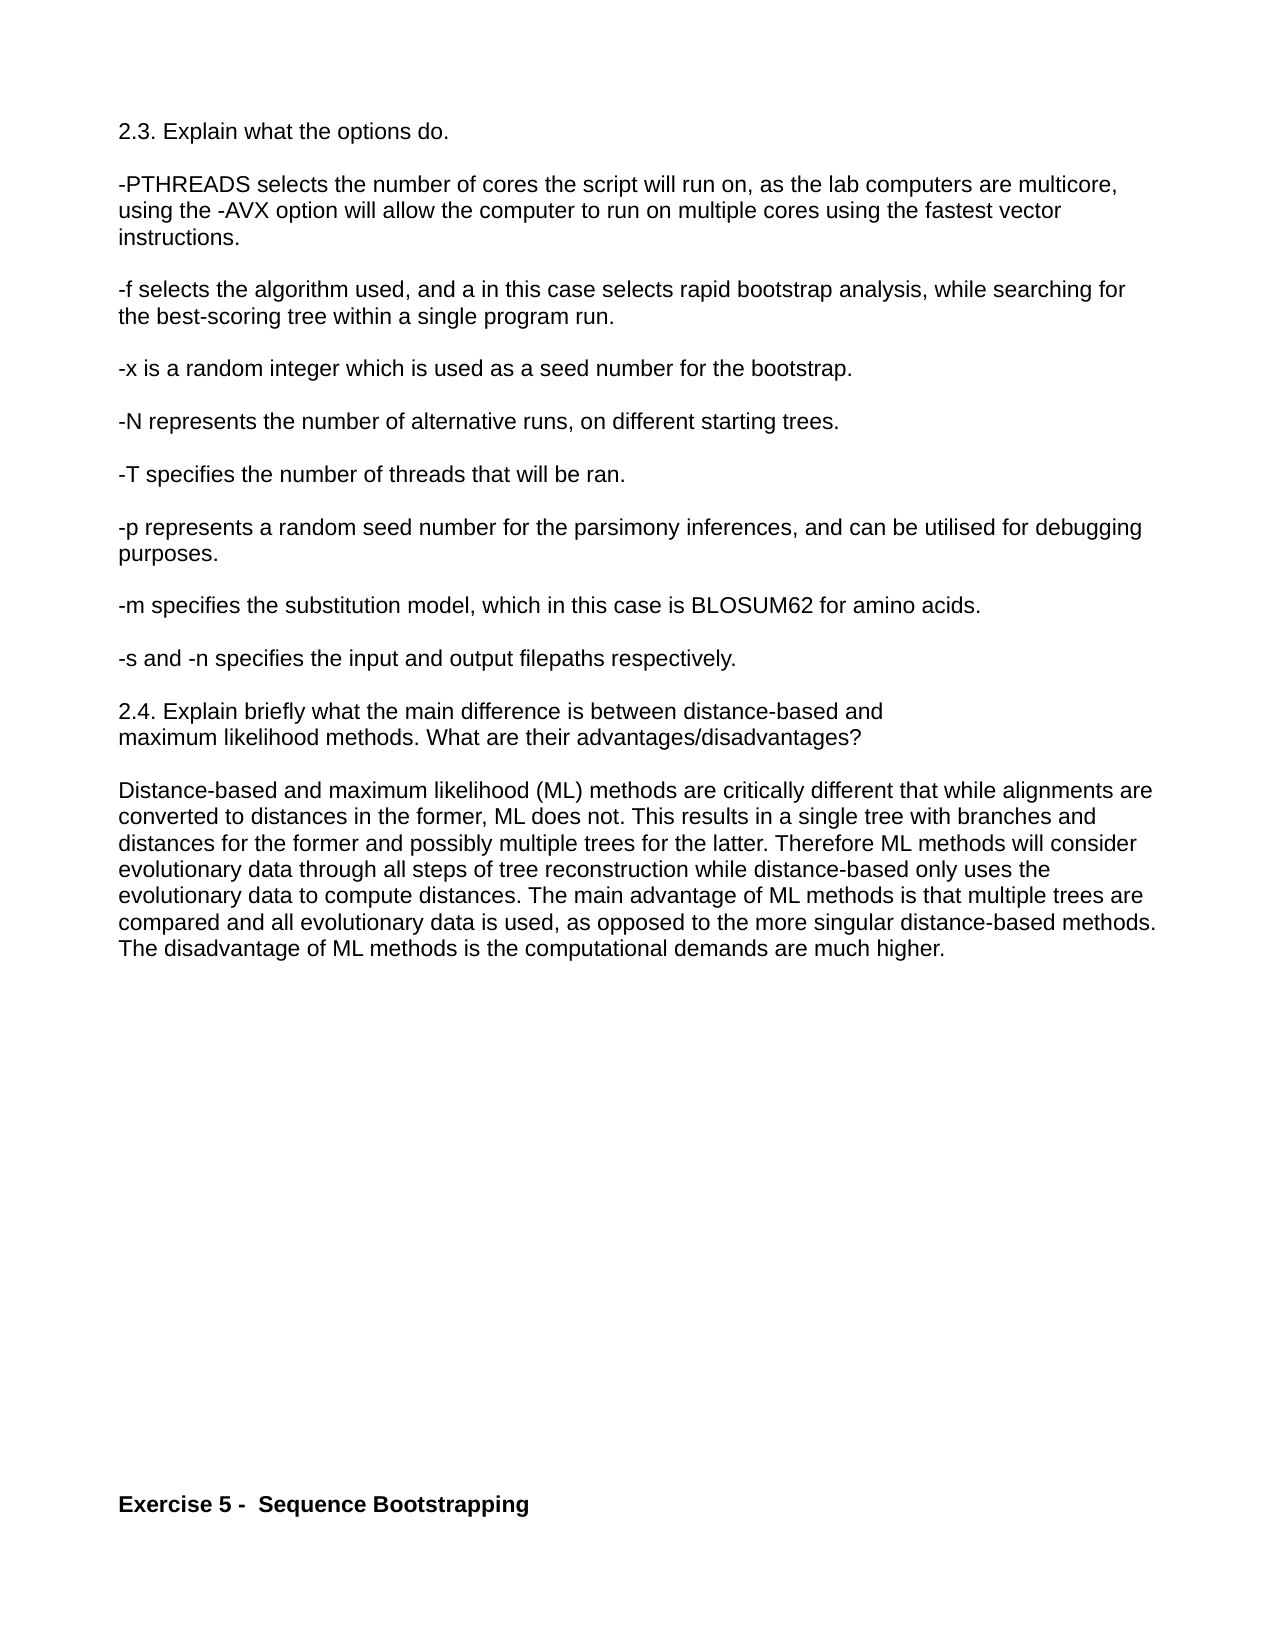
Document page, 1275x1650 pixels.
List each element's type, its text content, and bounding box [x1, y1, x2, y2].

text maximum likelihood methods. What are their advantages/disadvantages? [118, 724, 1157, 751]
text Exercise 5 - ​ Sequence Bootstrapping [118, 1491, 1157, 1517]
text -N represents the number of alternative runs, on different starting trees. [118, 408, 1157, 434]
text -PTHREADS selects the number of cores the script will run on, as the lab computers are multicore, using the -AVX option will allow the computer to run on multiple cores using the fastest vector instructions. [118, 171, 1157, 250]
text -p represents a random seed number for the parsimony inferences, and can be utilised for debugging purposes. [118, 513, 1157, 566]
text 2.4. Explain briefly what the main difference is between distance-based and [118, 698, 1157, 724]
text 2.3. Explain what the options do. [118, 118, 1157, 144]
text Distance-based and maximum likelihood (ML) methods are critically different that while alignments are converted to distances in the former, ML does not. This results in a single tree with branches and distances for the former and possibly multiple trees for the latter. Therefore ML methods will consider evolutionary data through all steps of tree reconstruction while distance-based only uses the evolutionary data to compute distances. The main advantage of ML methods is that multiple trees are compared and all evolutionary data is used, as opposed to the more singular distance-based methods. The disadvantage of ML methods is the computational demands are much higher. [118, 777, 1157, 961]
text -T specifies the number of threads that will be ran. [118, 461, 1157, 487]
text -m specifies the substitution model, which in this case is BLOSUM62 for amino acids. [118, 592, 1157, 619]
text -x is a random integer which is used as a seed number for the bootstrap. [118, 355, 1157, 382]
text -s and -n specifies the input and output filepaths respectively. [118, 645, 1157, 672]
text -f selects the algorithm used, and a in this case selects rapid bootstrap analysis, while searching for the best-scoring tree within a single program run. [118, 276, 1157, 329]
